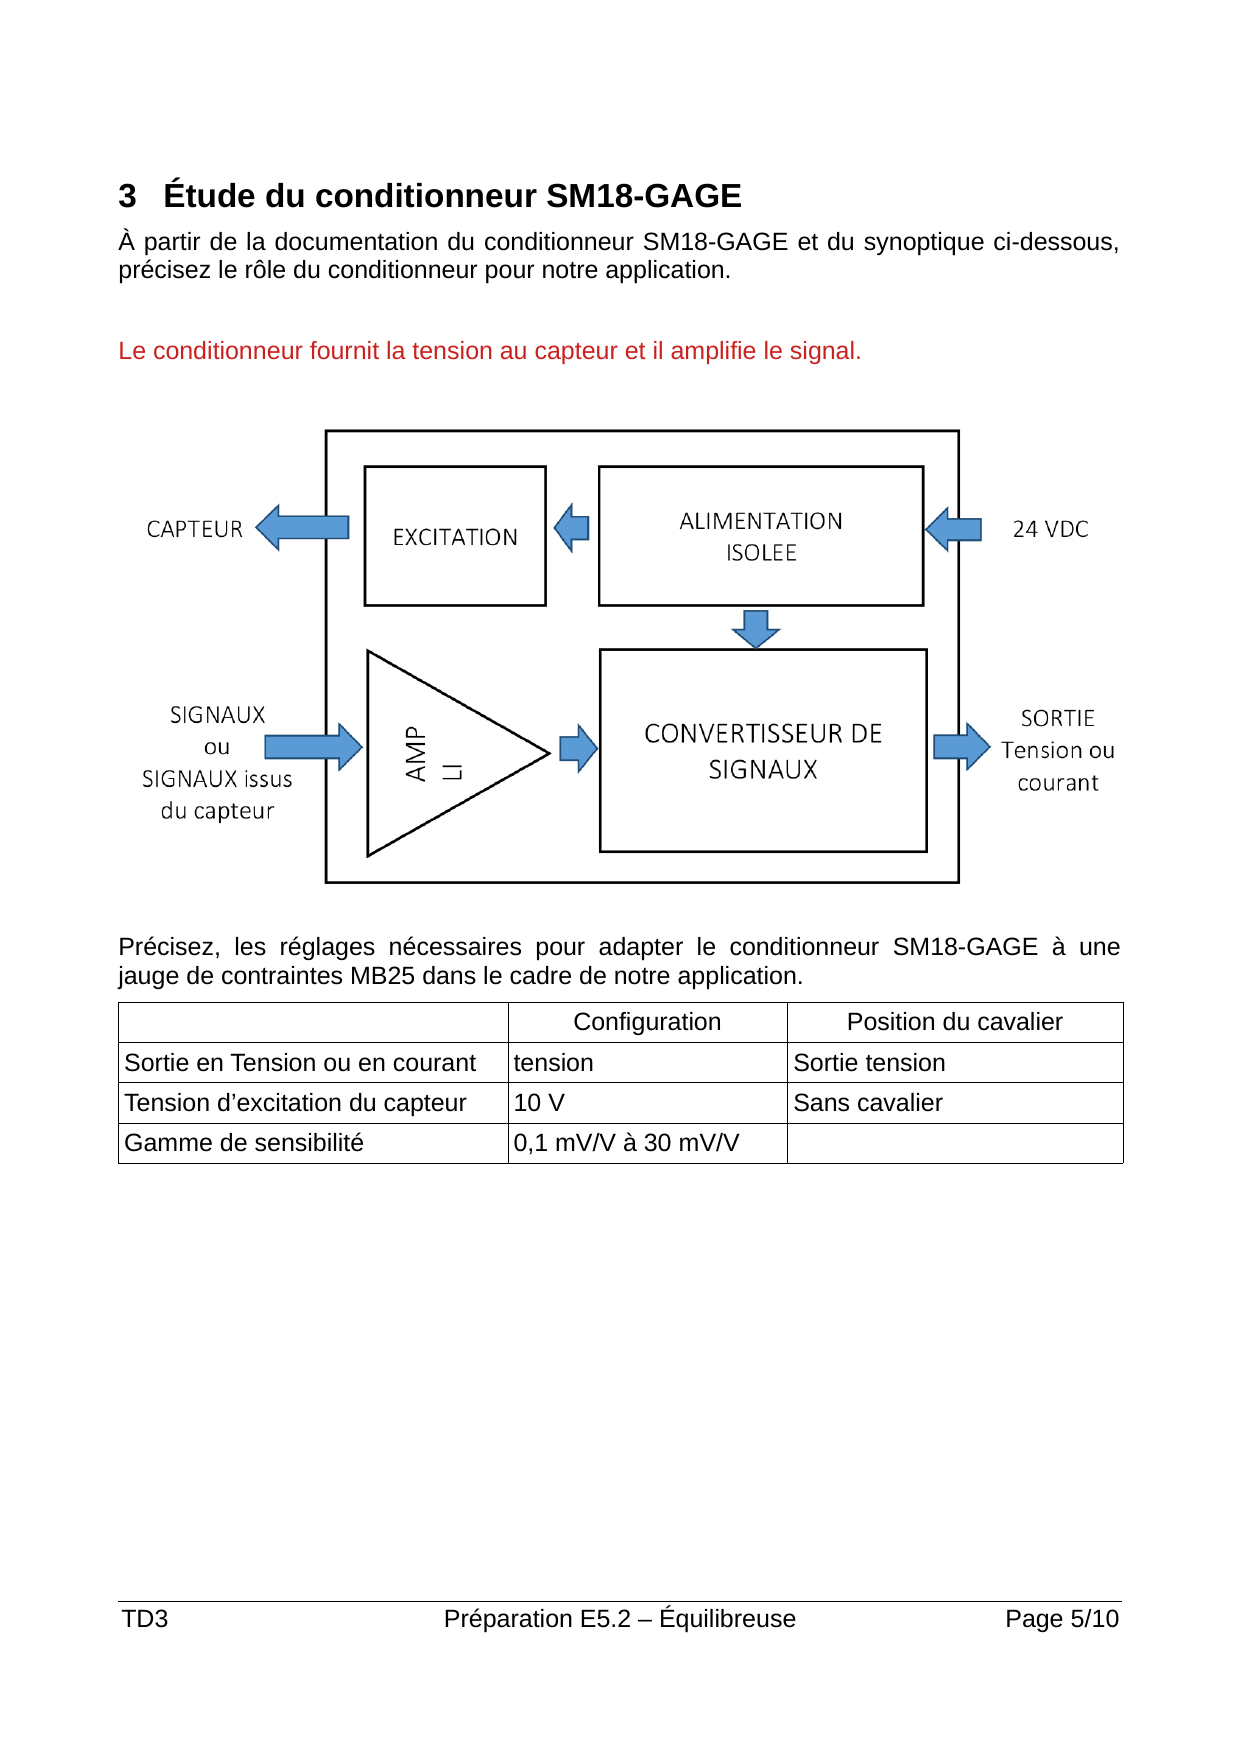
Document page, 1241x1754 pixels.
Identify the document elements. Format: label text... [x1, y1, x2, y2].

table_cell [788, 1124, 1123, 1163]
table_cell 10 V [509, 1083, 787, 1122]
table_cell Sans cavalier [788, 1083, 1123, 1122]
table_cell Gamme de sensibilité [119, 1124, 508, 1163]
table_header Position du cavalier [788, 1003, 1123, 1042]
table_cell Tension d’excitation du capteur [119, 1083, 508, 1122]
subtitle Étude du conditionneur SM18-GAGE [118, 176, 1122, 215]
text À partir de la documentation du conditionneur SM18-GAGE et du synoptique ci-dessous, précisez le rôle du conditionneur pour notre application. [118, 227, 1122, 284]
picture [118, 417, 1123, 892]
table_cell tension [509, 1043, 787, 1082]
text Le conditionneur fournit la tension au capteur et il amplifie le signal. [118, 336, 1122, 365]
table_cell Sortie tension [788, 1043, 1123, 1082]
text Précisez, les réglages nécessaires pour adapter le conditionneur SM18-GAGE à une jauge de contraintes MB25 dans le cadre de notre application. [118, 932, 1122, 990]
table_cell Sortie en Tension ou en courant [119, 1043, 508, 1082]
table_header Configuration [509, 1003, 787, 1042]
table_cell 0,1 mV/V à 30 mV/V [509, 1124, 787, 1163]
table_header [119, 1003, 508, 1042]
